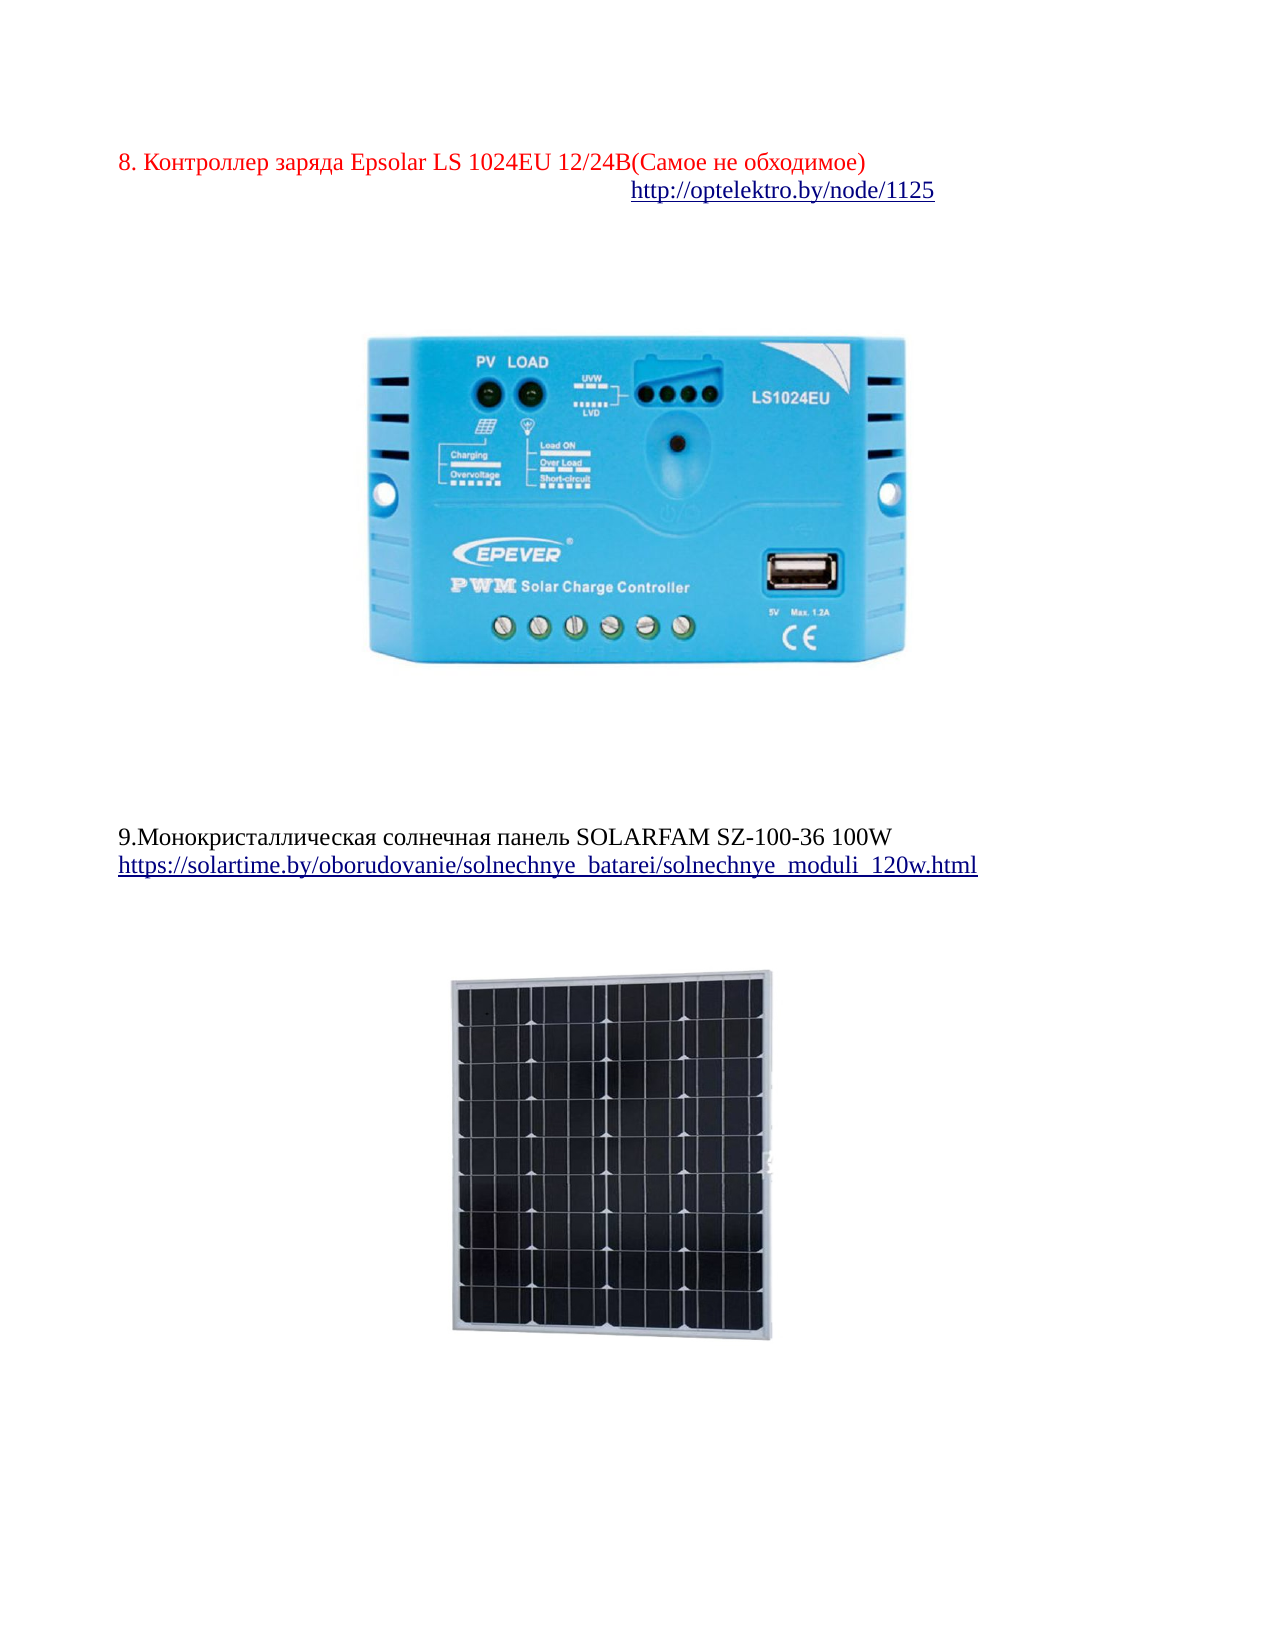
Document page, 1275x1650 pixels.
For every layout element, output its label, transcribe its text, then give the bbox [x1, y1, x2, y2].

text https://solartime.by/oborudovanie/solnechnye_batarei/solnechnye_moduli_120w.html [118, 850, 1157, 879]
text http://optelektro.by/node/1125 [118, 176, 1157, 204]
picture [135, 936, 1140, 1373]
picture [201, 204, 1074, 793]
text 9.Монокристаллическая солнечная панель SOLARFAM SZ-100-36 100W [118, 822, 1157, 850]
text 8. Контроллер заряда Epsolar LS 1024EU 12/24В(Самое не обходимое) [118, 147, 1157, 176]
